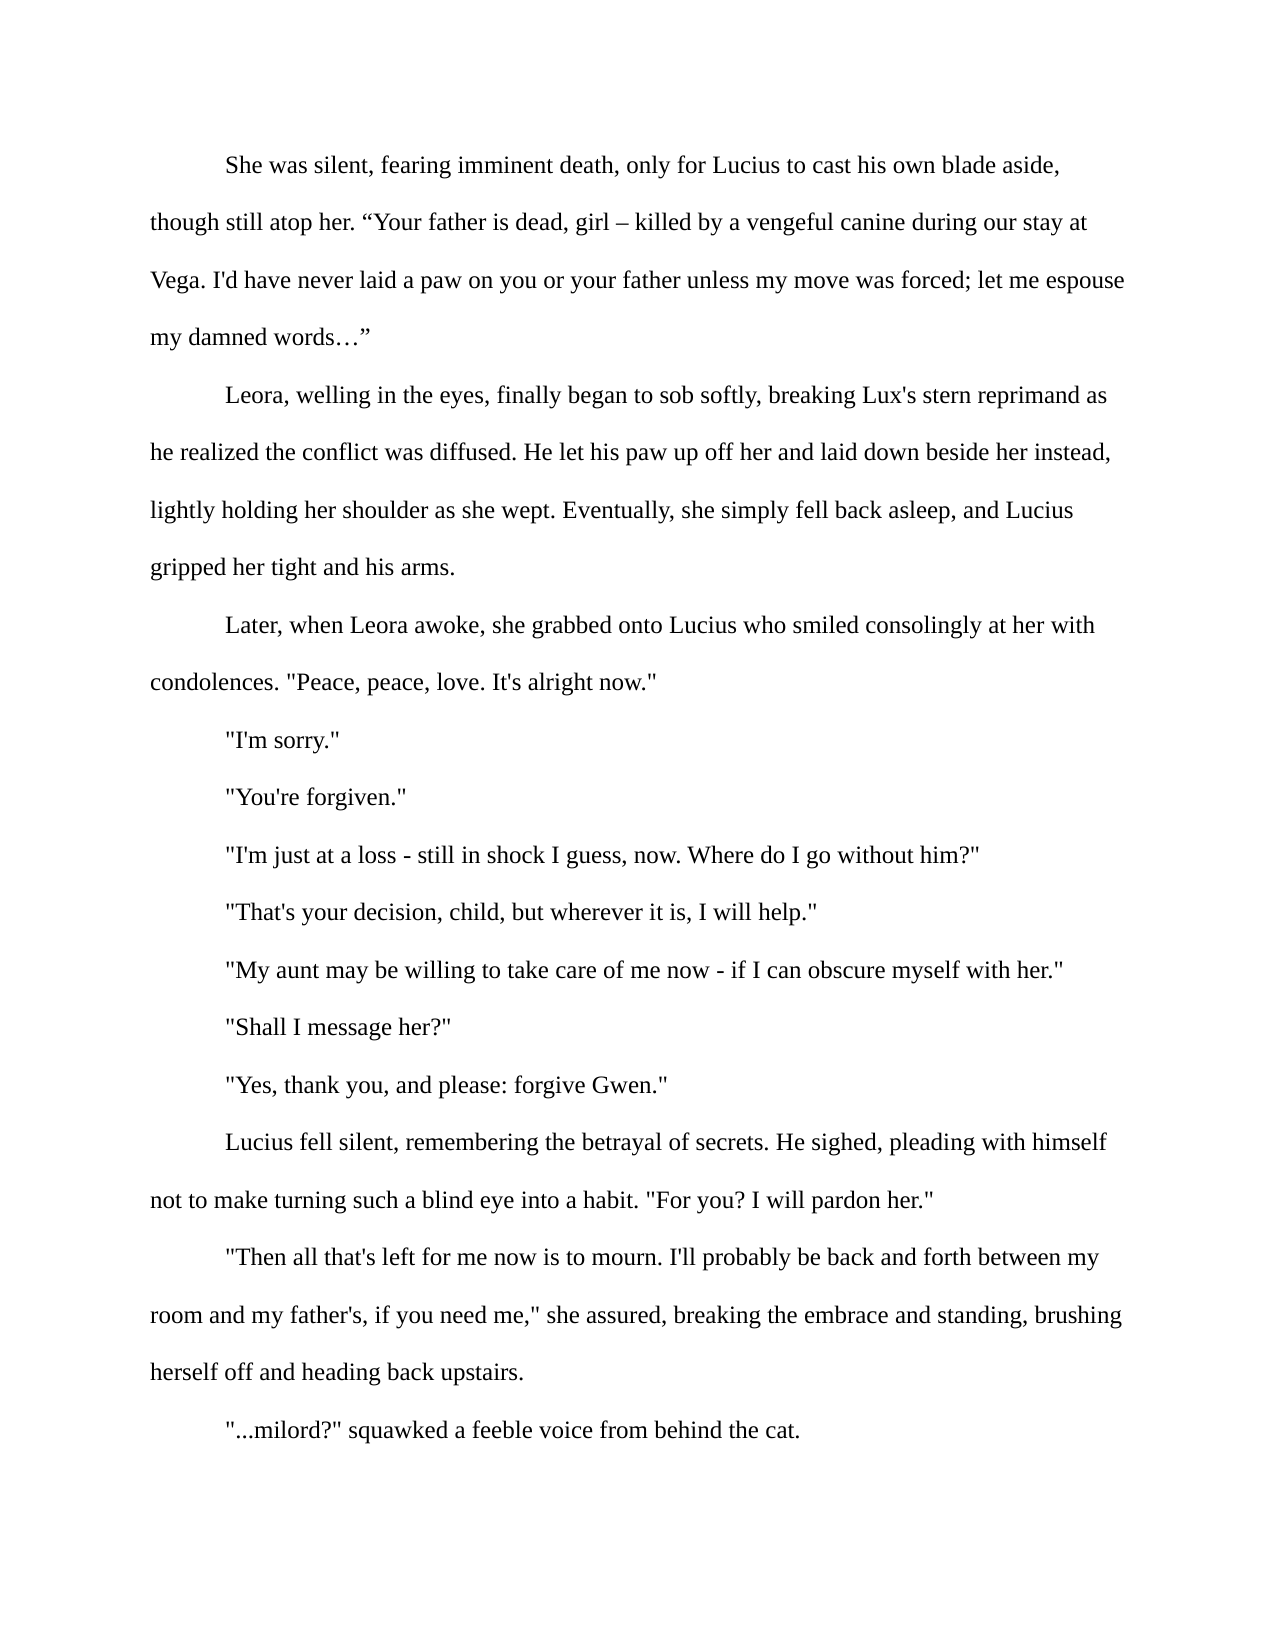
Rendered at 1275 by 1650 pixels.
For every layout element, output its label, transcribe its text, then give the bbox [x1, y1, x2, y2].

text Lucius fell silent, remembering the betrayal of secrets. He sighed, pleading with himself not to make turning such a blind eye into a habit. "For you? I will pardon her." [150, 1127, 1125, 1214]
text "I'm just at a loss - still in shock I guess, now. Where do I go without him?" [150, 840, 1125, 869]
text "Yes, thank you, and please: forgive Gwen." [150, 1070, 1125, 1099]
text "I'm sorry." [150, 725, 1125, 754]
text "...milord?" squawked a feeble voice from behind the cat. [150, 1415, 1125, 1444]
text She was silent, fearing imminent death, only for Lucius to cast his own blade aside, though still atop her. “Your father is dead, girl – killed by a vengeful canine during our stay at Vega. I'd have never laid a paw on you or your father unless my move was forced; let me espouse my damned words…” [150, 150, 1125, 351]
text "Shall I message her?" [150, 1012, 1125, 1041]
text "My aunt may be willing to take care of me now - if I can obscure myself with her." [150, 955, 1125, 984]
text "Then all that's left for me now is to mourn. I'll probably be back and forth between my room and my father's, if you need me," she assured, breaking the embrace and standing, brushing herself off and heading back upstairs. [150, 1242, 1125, 1386]
text Leora, welling in the eyes, finally began to sob softly, breaking Lux's stern reprimand as he realized the conflict was diffused. He let his paw up off her and laid down beside her instead, lightly holding her shoulder as she wept. Eventually, she simply fell back asleep, and Lucius gripped her tight and his arms. [150, 380, 1125, 581]
text "You're forgiven." [150, 782, 1125, 811]
text Later, when Leora awoke, she grabbed onto Lucius who smiled consolingly at her with condolences. "Peace, peace, love. It's alright now." [150, 610, 1125, 696]
text "That's your decision, child, but wherever it is, I will help." [150, 897, 1125, 926]
